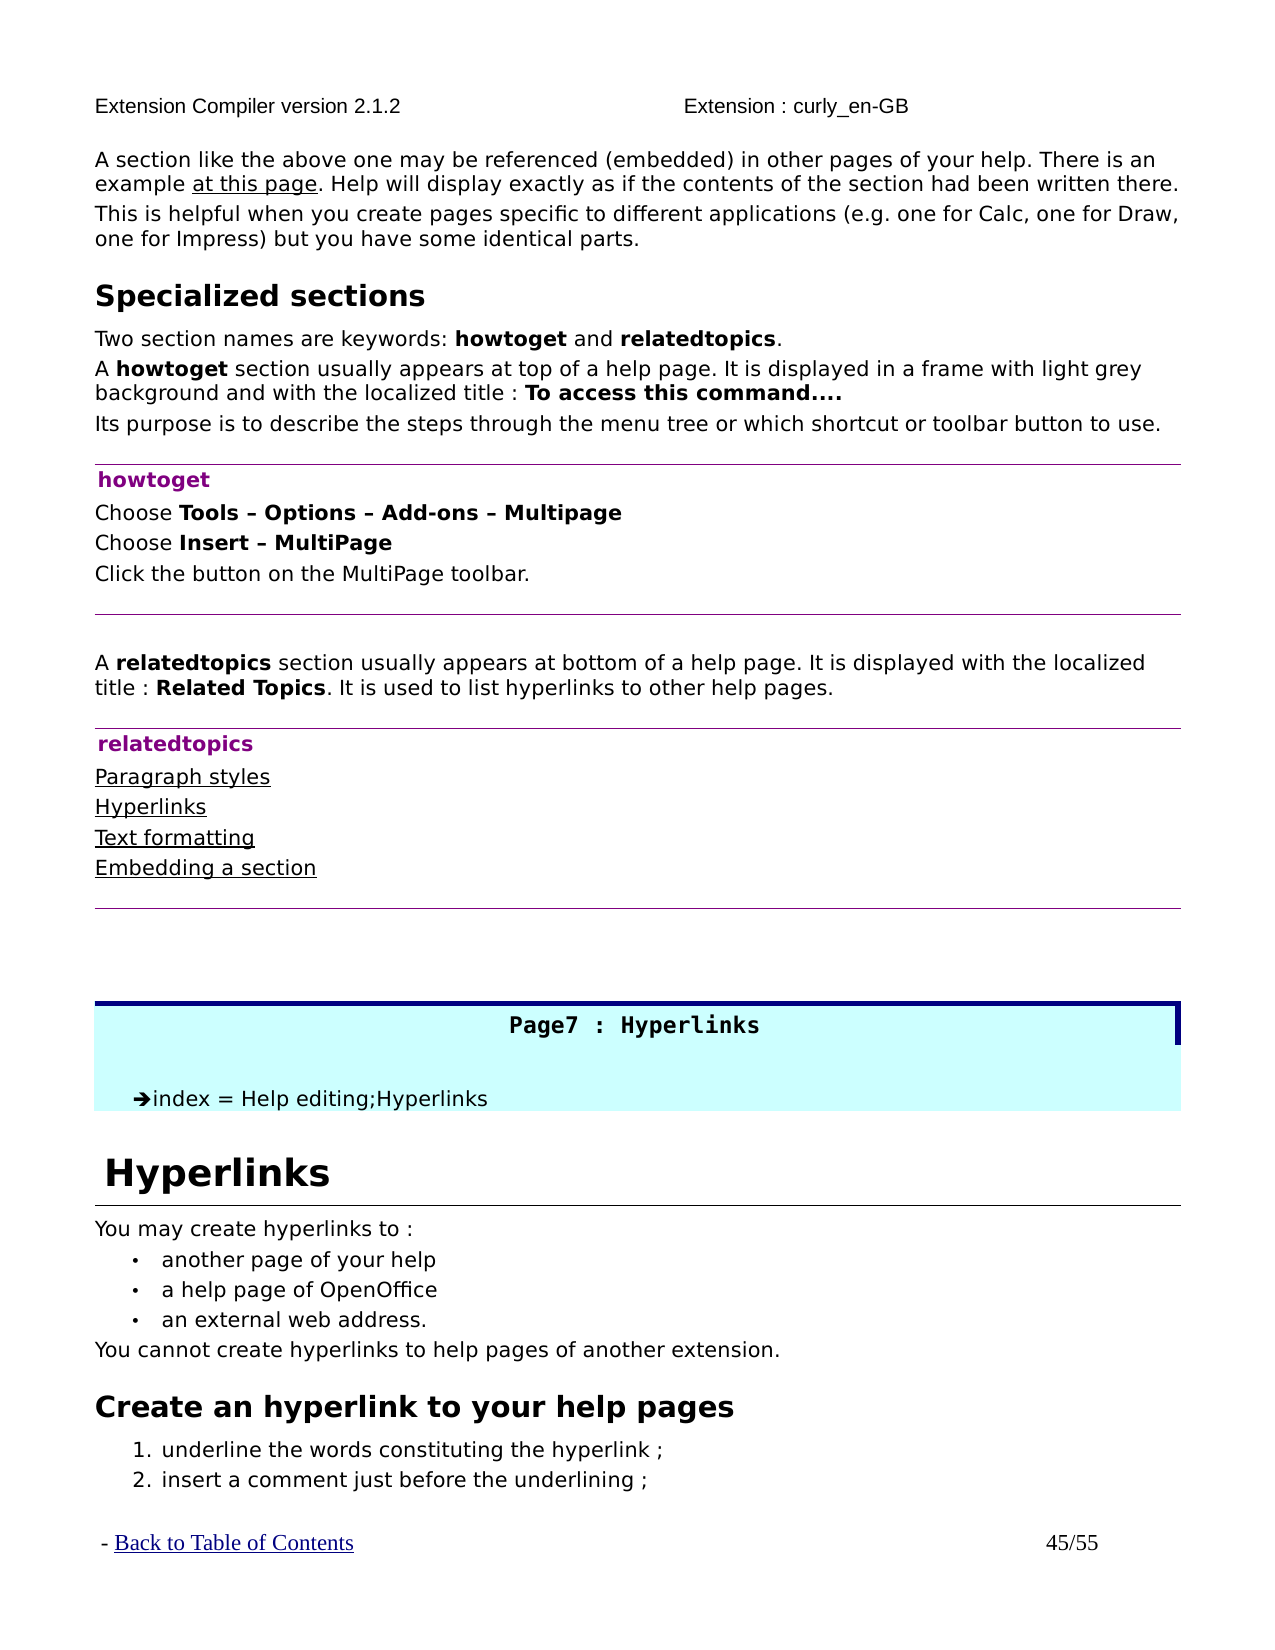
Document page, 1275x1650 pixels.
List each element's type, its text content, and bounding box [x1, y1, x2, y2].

list insert a comment just before the underlining ; [132, 1468, 1181, 1493]
list another page of your help [132, 1247, 1181, 1272]
text Specialized sections [94, 279, 1181, 313]
text A section like the above one may be referenced (embedded) in other pages of your help. There is an example at this page. Help will display exactly as if the contents of the section had been written there. [94, 147, 1181, 196]
text Create an hyperlink to your help pages [94, 1391, 1181, 1424]
list an external web address. [132, 1308, 1181, 1333]
list a help page of OpenOffice [132, 1278, 1181, 1302]
text Choose Tools – Options – Add-ons – Multipage [94, 501, 1181, 525]
text Two section names are keywords: howtoget and relatedtopics. [94, 326, 1181, 351]
text relatedtopics [94, 729, 1181, 759]
text Hyperlinks [94, 795, 1181, 819]
text You cannot create hyperlinks to help pages of another extension. [94, 1338, 1181, 1363]
text Choose Insert – MultiPage [94, 531, 1181, 556]
text A relatedtopics section usually appears at bottom of a help page. It is displayed with the localized title : Related Topics. It is used to list hyperlinks to other help pages. [94, 651, 1181, 700]
text Text formatting [94, 825, 1181, 850]
text Its purpose is to describe the steps through the menu tree or which shortcut or toolbar button to use. [94, 412, 1181, 436]
text Hyperlinks [94, 1142, 1181, 1205]
text You may create hyperlinks to : [94, 1217, 1181, 1242]
text howtoget [94, 465, 1181, 495]
text Paragraph styles [94, 765, 1181, 789]
list underline the words constituting the hyperlink ; [132, 1438, 1181, 1463]
text Page7 : Hyperlinks [94, 1002, 1175, 1045]
text This is helpful when you create pages specific to different applications (e.g. one for Calc, one for Draw, one for Impress) but you have some identical parts. [94, 202, 1181, 251]
text Embedding a section [94, 856, 1181, 880]
text A howtoget section usually appears at top of a help page. It is displayed in a frame with light grey background and with the localized title : To access this command.... [94, 357, 1181, 406]
list index = Help editing;Hyperlinks [94, 1087, 1181, 1111]
text Click the button on the MultiPage toolbar. [94, 562, 1181, 586]
